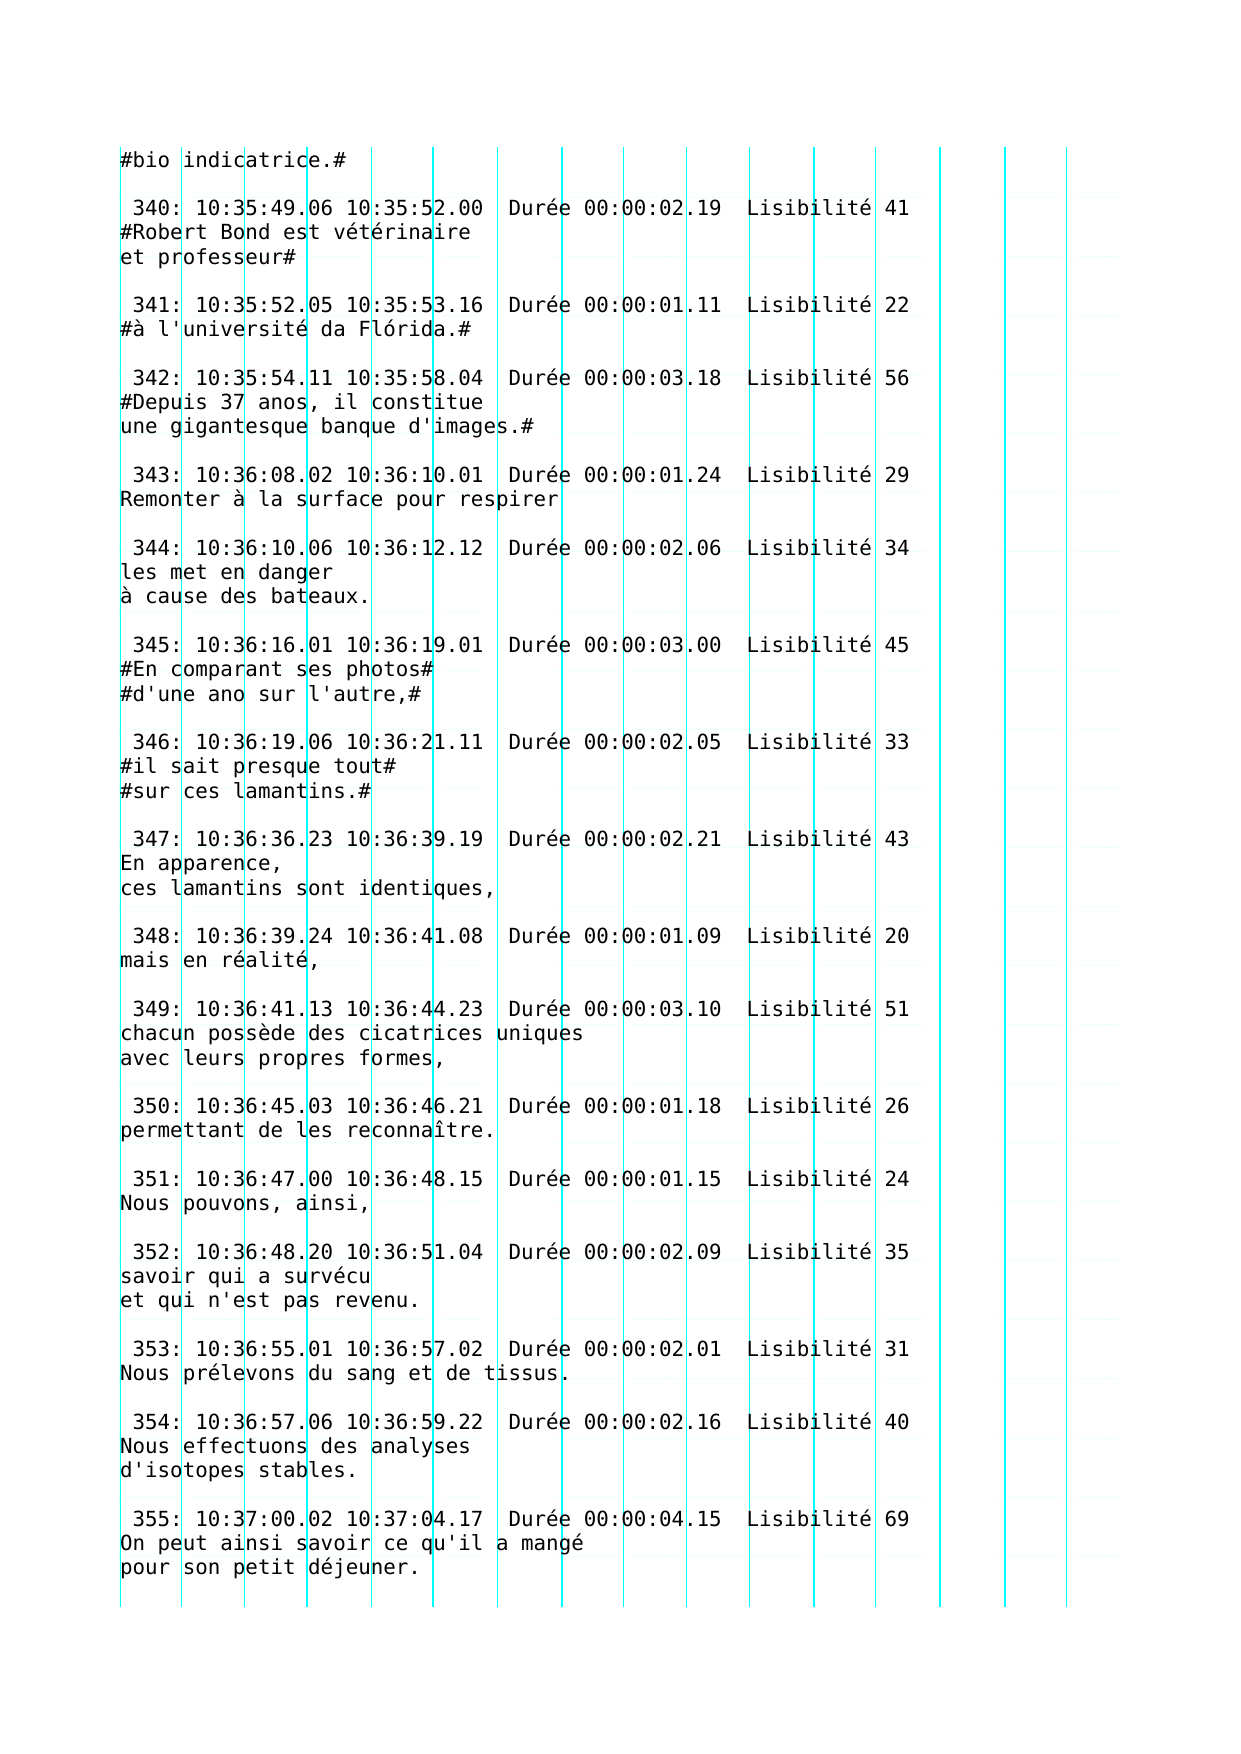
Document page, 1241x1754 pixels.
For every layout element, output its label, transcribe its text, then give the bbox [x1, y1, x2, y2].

text #sur ces lamantins.# [120, 779, 1120, 803]
text #En comparant ses photos# [120, 657, 1120, 682]
text d'isotopes stables. [120, 1458, 1120, 1482]
text #Robert Bond est vétérinaire [120, 220, 1120, 245]
text #bio indicatrice.# [120, 148, 1120, 172]
text 341: 10:35:52.05 10:35:53.16 Durée 00:00:01.11 Lisibilité 22 [120, 293, 1120, 317]
text Remonter à la surface pour respirer [120, 487, 1120, 512]
text 355: 10:37:00.02 10:37:04.17 Durée 00:00:04.15 Lisibilité 69 [120, 1507, 1120, 1531]
text pour son petit déjeuner. [120, 1555, 1120, 1579]
text 347: 10:36:36.23 10:36:39.19 Durée 00:00:02.21 Lisibilité 43 [120, 827, 1120, 851]
text En apparence, [120, 851, 1120, 876]
text chacun possède des cicatrices uniques [120, 1021, 1120, 1046]
text 340: 10:35:49.06 10:35:52.00 Durée 00:00:02.19 Lisibilité 41 [120, 196, 1120, 220]
text Nous pouvons, ainsi, [120, 1191, 1120, 1216]
text permettant de les reconnaître. [120, 1118, 1120, 1143]
text Nous effectuons des analyses [120, 1434, 1120, 1458]
text #d'une ano sur l'autre,# [120, 682, 1120, 706]
text 350: 10:36:45.03 10:36:46.21 Durée 00:00:01.18 Lisibilité 26 [120, 1094, 1120, 1118]
text 345: 10:36:16.01 10:36:19.01 Durée 00:00:03.00 Lisibilité 45 [120, 633, 1120, 657]
text ces lamantins sont identiques, [120, 876, 1120, 900]
text 352: 10:36:48.20 10:36:51.04 Durée 00:00:02.09 Lisibilité 35 [120, 1240, 1120, 1264]
text #il sait presque tout# [120, 754, 1120, 779]
text et qui n'est pas revenu. [120, 1288, 1120, 1313]
text savoir qui a survécu [120, 1264, 1120, 1288]
text une gigantesque banque d'images.# [120, 414, 1120, 439]
text 343: 10:36:08.02 10:36:10.01 Durée 00:00:01.24 Lisibilité 29 [120, 463, 1120, 487]
text #à l'université da Flórida.# [120, 317, 1120, 342]
text et professeur# [120, 245, 1120, 269]
text 351: 10:36:47.00 10:36:48.15 Durée 00:00:01.15 Lisibilité 24 [120, 1167, 1120, 1191]
text On peut ainsi savoir ce qu'il a mangé [120, 1531, 1120, 1555]
text #Depuis 37 anos, il constitue [120, 390, 1120, 414]
text 346: 10:36:19.06 10:36:21.11 Durée 00:00:02.05 Lisibilité 33 [120, 730, 1120, 754]
text 354: 10:36:57.06 10:36:59.22 Durée 00:00:02.16 Lisibilité 40 [120, 1410, 1120, 1434]
text Nous prélevons du sang et de tissus. [120, 1361, 1120, 1385]
text les met en danger [120, 560, 1120, 584]
text 348: 10:36:39.24 10:36:41.08 Durée 00:00:01.09 Lisibilité 20 [120, 924, 1120, 948]
picture [119, 147, 1121, 1607]
text 353: 10:36:55.01 10:36:57.02 Durée 00:00:02.01 Lisibilité 31 [120, 1337, 1120, 1361]
text avec leurs propres formes, [120, 1046, 1120, 1070]
text 344: 10:36:10.06 10:36:12.12 Durée 00:00:02.06 Lisibilité 34 [120, 536, 1120, 560]
text à cause des bateaux. [120, 584, 1120, 609]
text 342: 10:35:54.11 10:35:58.04 Durée 00:00:03.18 Lisibilité 56 [120, 366, 1120, 390]
text 349: 10:36:41.13 10:36:44.23 Durée 00:00:03.10 Lisibilité 51 [120, 997, 1120, 1021]
text mais en réalité, [120, 948, 1120, 973]
